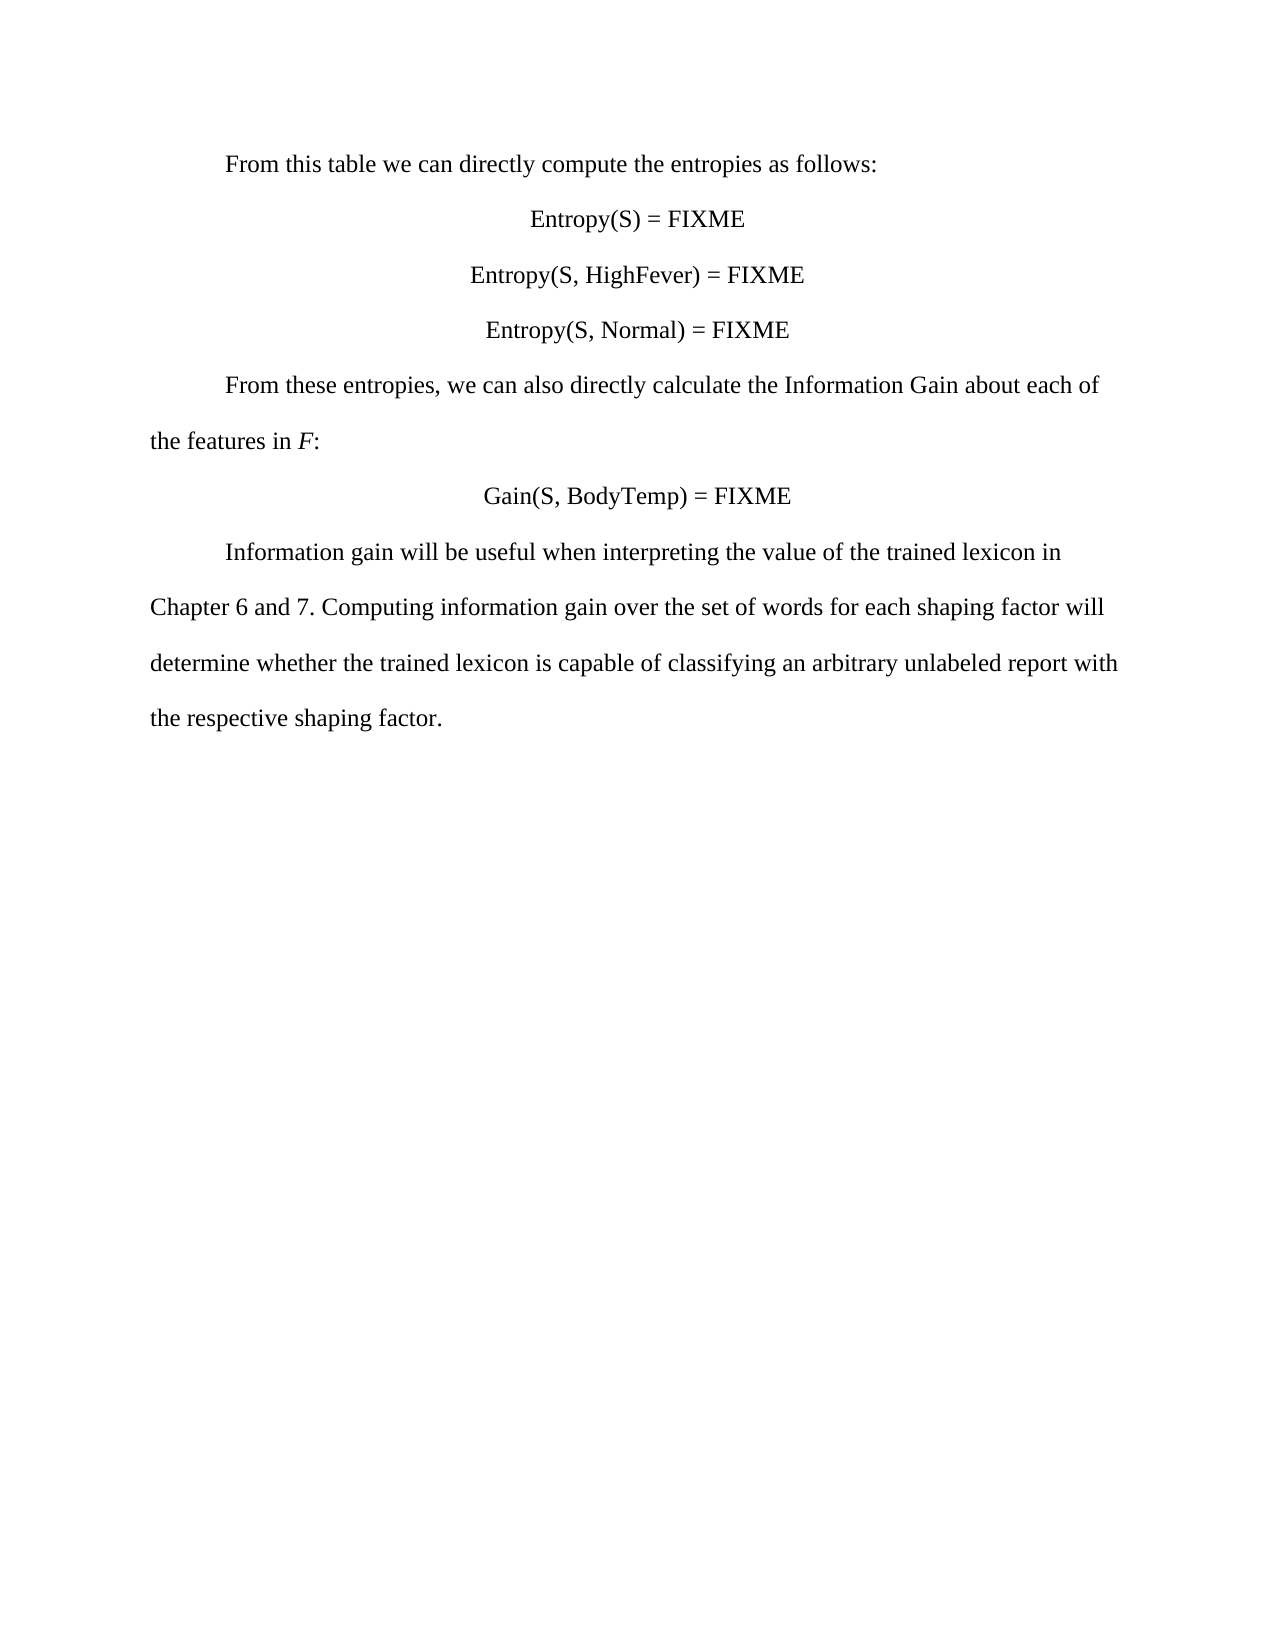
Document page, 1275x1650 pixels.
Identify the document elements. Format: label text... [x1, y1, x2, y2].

text Entropy(S, Normal) = FIXME [150, 316, 1125, 344]
text Entropy(S) = FIXME [150, 205, 1125, 233]
text Information gain will be useful when interpreting the value of the trained lexicon in Chapter 6 and 7. Computing information gain over the set of words for each shaping factor will determine whether the trained lexicon is capable of classifying an arbitrary unlabeled report with the respective shaping factor. [150, 538, 1125, 732]
text From this table we can directly compute the entropies as follows: [150, 150, 1125, 178]
text Entropy(S, HighFever) = FIXME [150, 261, 1125, 288]
text From these entropies, we can also directly calculate the Information Gain about each of the features in F: [150, 372, 1125, 455]
text Gain(S, BodyTemp) = FIXME [150, 482, 1125, 510]
